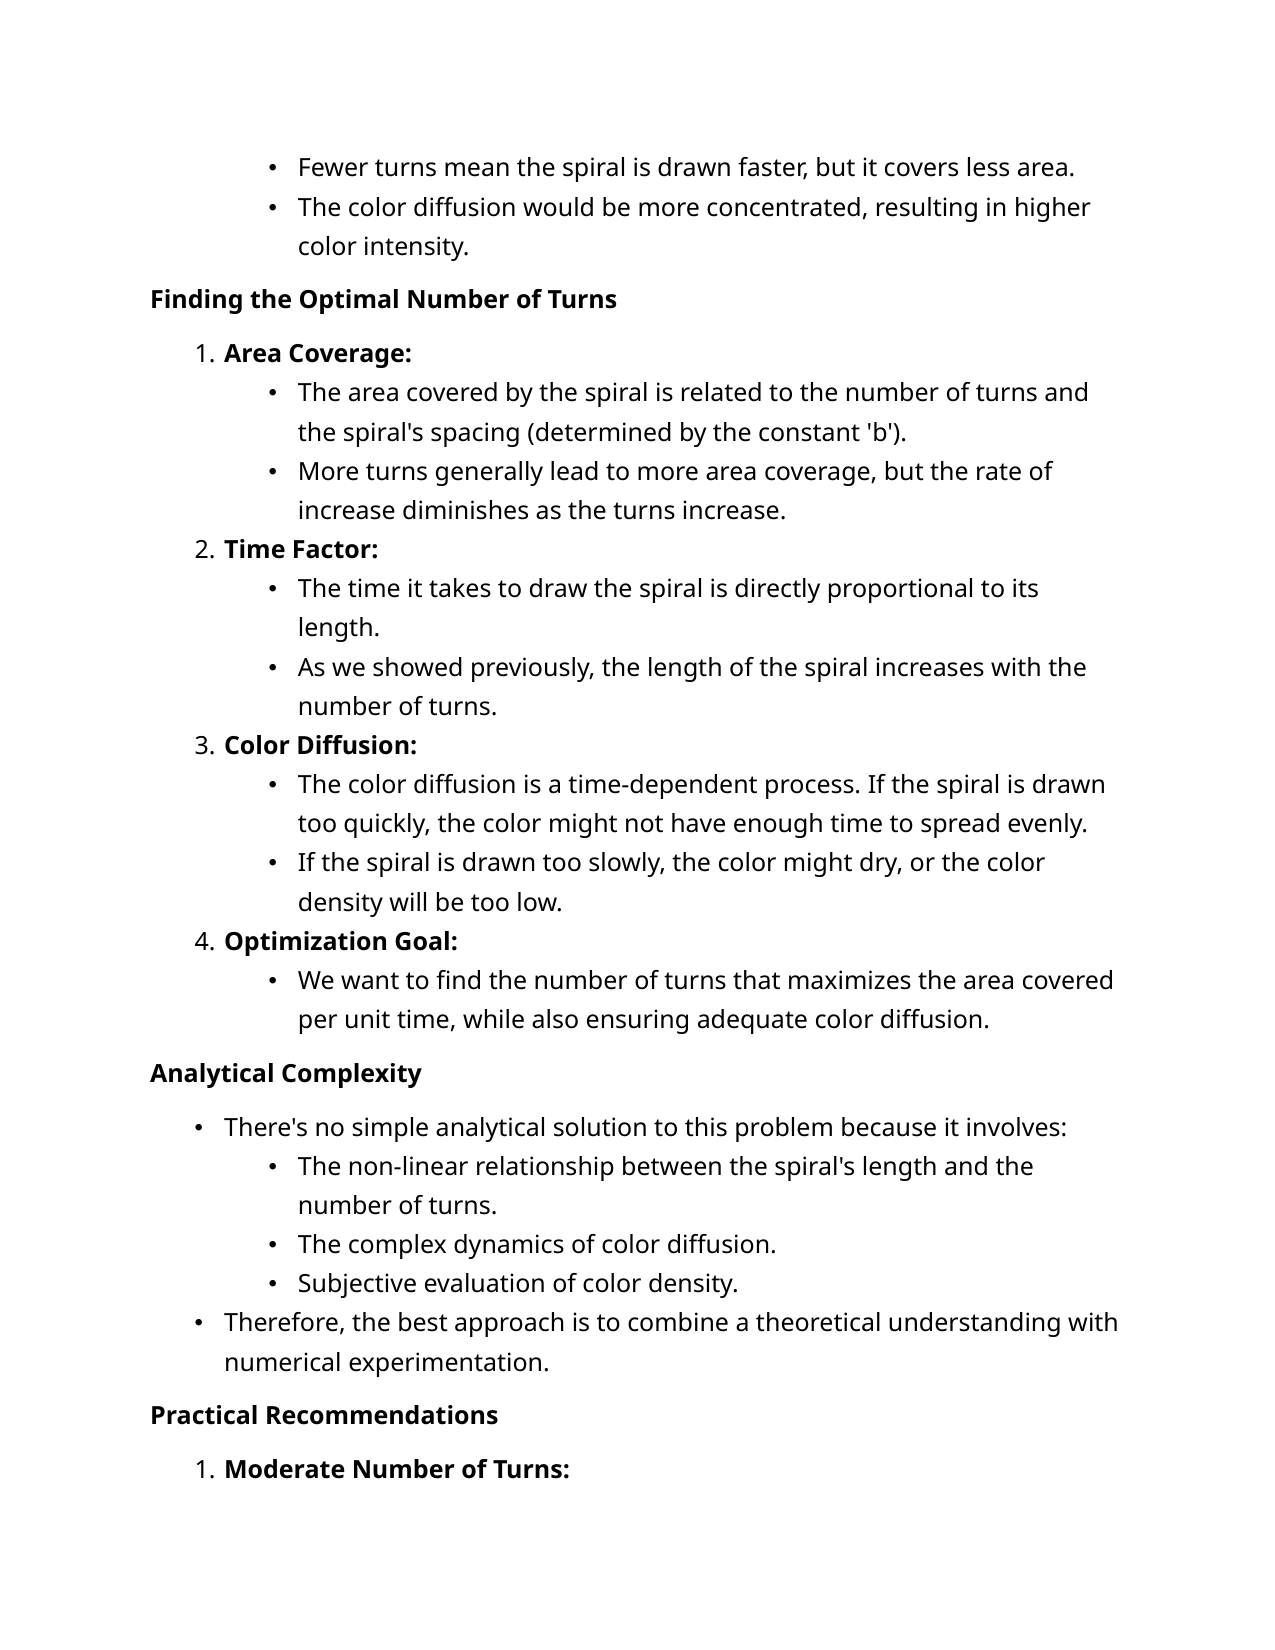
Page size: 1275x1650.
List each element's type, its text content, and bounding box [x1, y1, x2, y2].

list If the spiral is drawn too slowly, the color might dry, or the color density will be too low. [268, 845, 1125, 918]
list There's no simple analytical solution to this problem because it involves: [194, 1109, 1125, 1143]
list As we showed previously, the length of the spiral increases with the number of turns. [268, 649, 1125, 722]
text Analytical Complexity [150, 1055, 1125, 1089]
list More turns generally lead to more area coverage, but the rate of increase diminishes as the turns increase. [268, 453, 1125, 527]
list We want to find the number of turns that maximizes the area covered per unit time, while also ensuring adequate color diffusion. [268, 962, 1125, 1036]
list The time it takes to draw the spiral is directly proportional to its length. [268, 571, 1125, 644]
list Moderate Number of Turns: [194, 1452, 1125, 1486]
text Practical Recommendations [150, 1398, 1125, 1432]
list Fewer turns mean the spiral is drawn faster, but it covers less area. [268, 150, 1125, 184]
list The complex dynamics of color diffusion. [268, 1227, 1125, 1261]
list The area covered by the spiral is related to the number of turns and the spiral's spacing (determined by the constant 'b'). [268, 375, 1125, 448]
list Time Factor: [194, 532, 1125, 566]
text Finding the Optimal Number of Turns [150, 282, 1125, 316]
list Subjective evaluation of color density. [268, 1266, 1125, 1300]
list Optimization Goal: [194, 923, 1125, 957]
list Therefore, the best approach is to combine a theoretical understanding with numerical experimentation. [194, 1305, 1125, 1378]
list The color diffusion would be more concentrated, resulting in higher color intensity. [268, 189, 1125, 262]
list The color diffusion is a time-dependent process. If the spiral is drawn too quickly, the color might not have enough time to spread evenly. [268, 767, 1125, 840]
list Area Coverage: [194, 336, 1125, 370]
list The non-linear relationship between the spiral's length and the number of turns. [268, 1148, 1125, 1222]
list Color Diffusion: [194, 727, 1125, 762]
